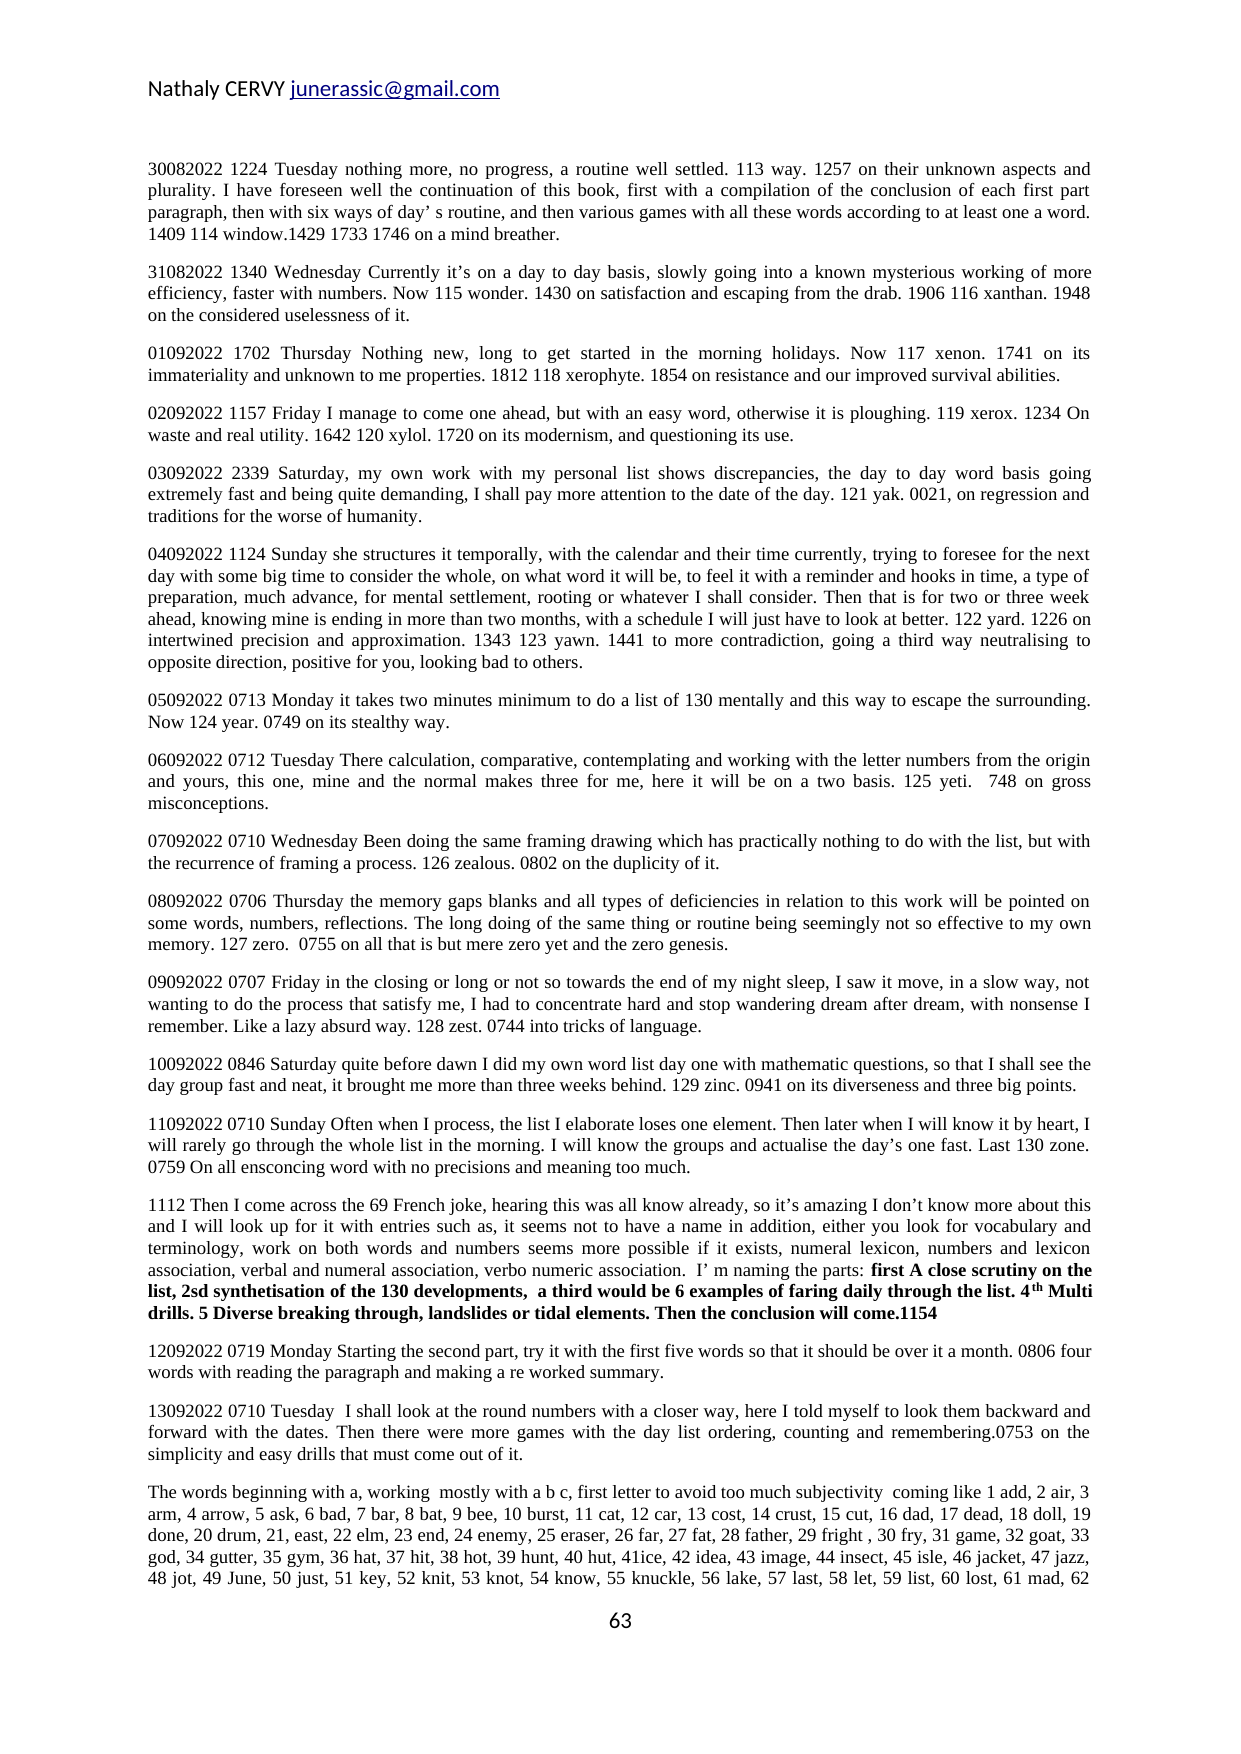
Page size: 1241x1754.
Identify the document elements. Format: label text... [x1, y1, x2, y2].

text 08092022 0706 Thursday the memory gaps blanks and all types of deficiencies in relation to this work will be pointed on some words, numbers, reflections. The long doing of the same thing or routine being seemingly not so effective to my own memory. 127 zero. 0755 on all that is but mere zero yet and the zero genesis. [148, 890, 1093, 955]
text 13092022 0710 Tuesday I shall look at the round numbers with a closer way, here I told myself to look them backward and forward with the dates. Then there were more games with the day list ordering, counting and remembering.0753 on the simplicity and easy drills that must come out of it. [148, 1400, 1093, 1464]
text 04092022 1124 Sunday she structures it temporally, with the calendar and their time currently, trying to foresee for the next day with some big time to consider the whole, on what word it will be, to feel it with a reminder and hooks in time, a type of preparation, much advance, for mental settlement, rooting or whatever I shall consider. Then that is for two or three week ahead, knowing mine is ending in more than two months, with a schedule I will just have to look at better. 122 yard. 1226 on intertwined precision and approximation. 1343 123 yawn. 1441 to more contradiction, going a third way neutralising to opposite direction, positive for you, looking bad to others. [148, 543, 1093, 672]
text 05092022 0713 Monday it takes two minutes minimum to do a list of 130 mentally and this way to escape the surrounding. Now 124 year. 0749 on its stealthy way. [148, 689, 1093, 732]
text 31082022 1340 Wednesday Currently it’s on a day to day basis, slowly going into a known mysterious working of more efficiency, faster with numbers. Now 115 wonder. 1430 on satisfaction and escaping from the drab. 1906 116 xanthan. 1948 on the considered uselessness of it. [148, 261, 1093, 325]
text 09092022 0707 Friday in the closing or long or not so towards the end of my night sleep, I saw it move, in a slow way, not wanting to do the process that satisfy me, I had to concentrate hard and stop wandering dream after dream, with nonsense I remember. Like a lazy absurd way. 128 zest. 0744 into tricks of language. [148, 971, 1093, 1036]
text 10092022 0846 Saturday quite before dawn I did my own word list day one with mathematic questions, so that I shall see the day group fast and neat, it brought me more than three weeks behind. 129 zinc. 0941 on its diverseness and three big points. [148, 1053, 1093, 1096]
text The words beginning with a, working mostly with a b c, first letter to avoid too much subjectivity coming like 1 add, 2 air, 3 arm, 4 arrow, 5 ask, 6 bad, 7 bar, 8 bat, 9 bee, 10 burst, 11 cat, 12 car, 13 cost, 14 crust, 15 cut, 16 dad, 17 dead, 18 doll, 19 done, 20 drum, 21, east, 22 elm, 23 end, 24 enemy, 25 eraser, 26 far, 27 fat, 28 father, 29 fright , 30 fry, 31 game, 32 goat, 33 god, 34 gutter, 35 gym, 36 hat, 37 hit, 38 hot, 39 hunt, 40 hut, 41ice, 42 idea, 43 image, 44 insect, 45 isle, 46 jacket, 47 jazz, 48 jot, 49 June, 50 just, 51 key, 52 knit, 53 knot, 54 know, 55 knuckle, 56 lake, 57 last, 58 let, 59 list, 60 lost, 61 mad, 62 [148, 1481, 1093, 1589]
text 1112 Then I come across the 69 French joke, hearing this was all know already, so it’s amazing I don’t know more about this and I will look up for it with entries such as, it seems not to have a name in addition, either you look for vocabulary and terminology, work on both words and numbers seems more possible if it exists, numeral lexicon, numbers and lexicon association, verbal and numeral association, verbo numeric association. I’ m naming the parts: first A close scrutiny on the list, 2sd synthetisation of the 130 developments, a third would be 6 examples of faring daily through the list. 4th Multi drills. 5 Diverse breaking through, landslides or tidal elements. Then the conclusion will come.1154 [148, 1194, 1093, 1323]
text 02092022 1157 Friday I manage to come one ahead, but with an easy word, otherwise it is ploughing. 119 xerox. 1234 On waste and real utility. 1642 120 xylol. 1720 on its modernism, and questioning its use. [148, 402, 1093, 445]
text 03092022 2339 Saturday, my own work with my personal list shows discrepancies, the day to day word basis going extremely fast and being quite demanding, I shall pay more attention to the date of the day. 121 yak. 0021, on regression and traditions for the worse of humanity. [148, 462, 1093, 526]
text 07092022 0710 Wednesday Been doing the same framing drawing which has practically nothing to do with the list, but with the recurrence of framing a process. 126 zealous. 0802 on the duplicity of it. [148, 830, 1093, 873]
text 12092022 0719 Monday Starting the second part, try it with the first five words so that it should be over it a month. 0806 four words with reading the paragraph and making a re worked summary. [148, 1340, 1093, 1383]
text 06092022 0712 Tuesday There calculation, comparative, contemplating and working with the letter numbers from the origin and yours, this one, mine and the normal makes three for me, here it will be on a two basis. 125 yeti. 748 on gross misconceptions. [148, 749, 1093, 813]
text 30082022 1224 Tuesday nothing more, no progress, a routine well settled. 113 way. 1257 on their unknown aspects and plurality. I have foreseen well the continuation of this book, first with a compilation of the conclusion of each first part paragraph, then with six ways of day’ s routine, and then various games with all these words according to at least one a word. 1409 114 window.1429 1733 1746 on a mind breather. [148, 158, 1093, 244]
text 11092022 0710 Sunday Often when I process, the list I elaborate loses one element. Then later when I will know it by heart, I will rarely go through the whole list in the morning. I will know the groups and actualise the day’s one fast. Last 130 zone. 0759 On all ensconcing word with no precisions and meaning too much. [148, 1112, 1093, 1177]
text 01092022 1702 Thursday Nothing new, long to get started in the morning holidays. Now 117 xenon. 1741 on its immateriality and unknown to me properties. 1812 118 xerophyte. 1854 on resistance and our improved survival abilities. [148, 342, 1093, 385]
